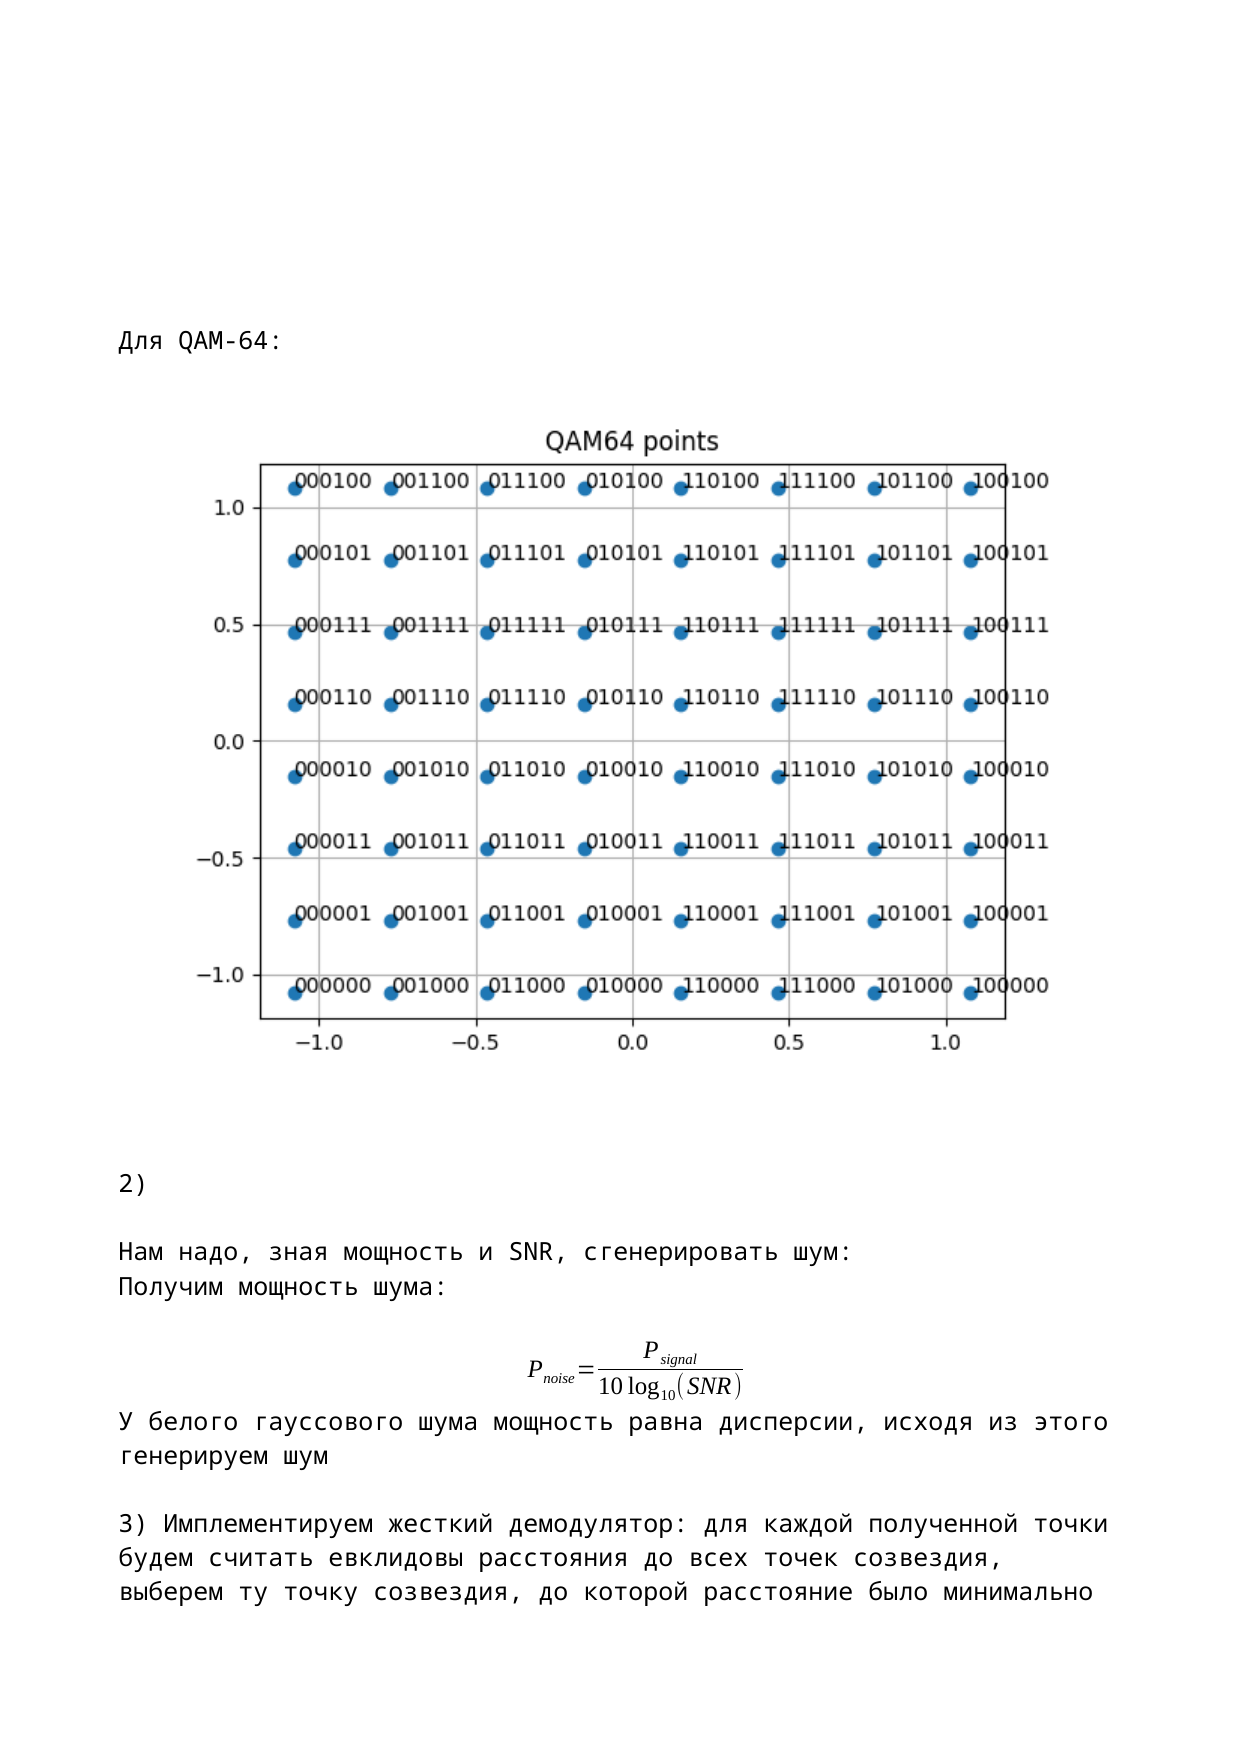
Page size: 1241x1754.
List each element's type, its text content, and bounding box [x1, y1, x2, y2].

text Для QAM-64: [118, 322, 1122, 357]
text У белого гауссового шума мощность равна дисперсии, исходя из этого генерируем шум [118, 1403, 1122, 1471]
text 3) Имплементируем жесткий демодулятор: для каждой полученной точки будем считать евклидовы расстояния до всех точек созвездия, выберем ту точку созвездия, до которой расстояние было минимально [118, 1505, 1122, 1608]
text Нам надо, зная мощность и SNR, сгенерировать шум: [118, 1234, 1122, 1268]
picture [140, 377, 1100, 1098]
text 2) [118, 1166, 1122, 1200]
text Получим мощность шума: [118, 1268, 1122, 1302]
